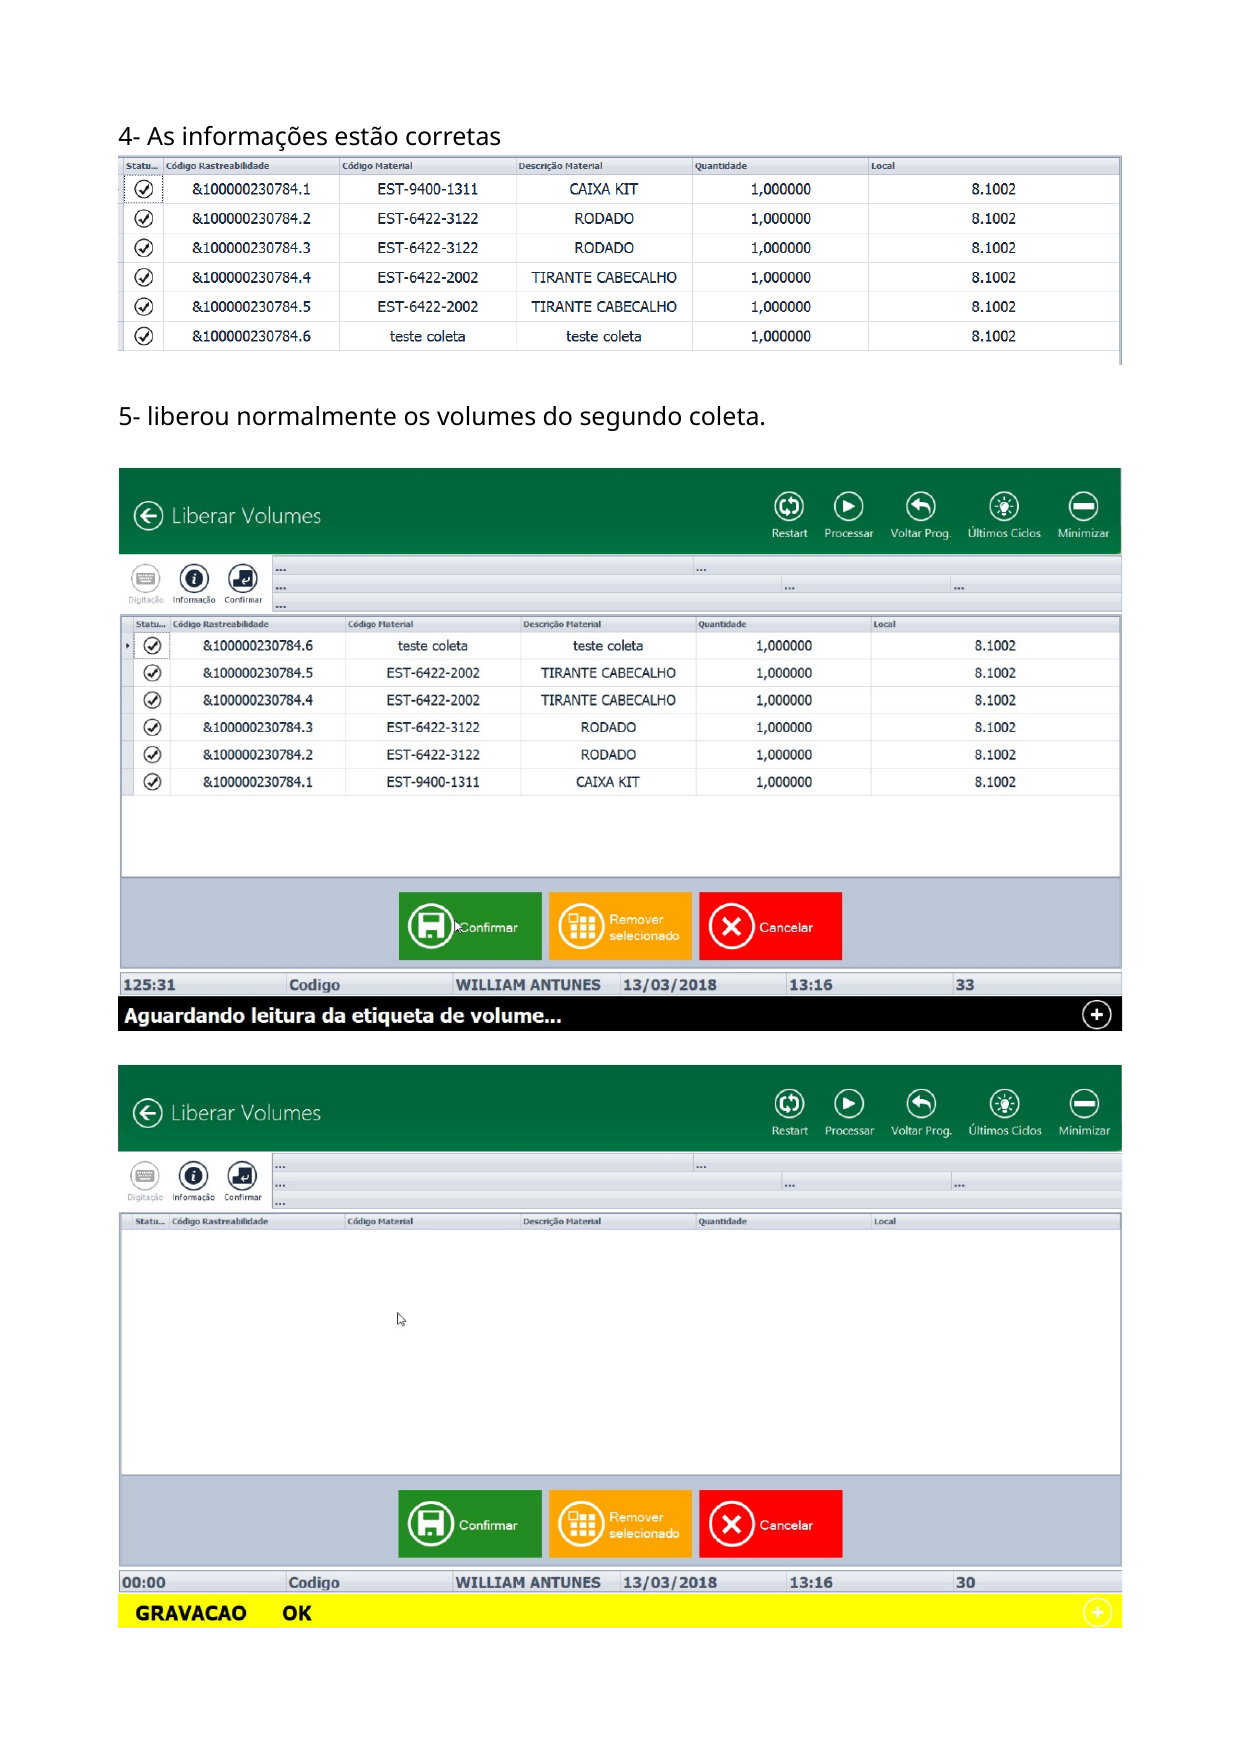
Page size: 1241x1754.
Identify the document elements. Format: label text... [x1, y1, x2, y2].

picture [118, 467, 1123, 1031]
text 5- liberou normalmente os volumes do segundo coleta. [118, 399, 1122, 433]
picture [118, 152, 1123, 365]
picture [118, 1064, 1123, 1628]
text 4- As informações estão corretas [118, 118, 1122, 152]
